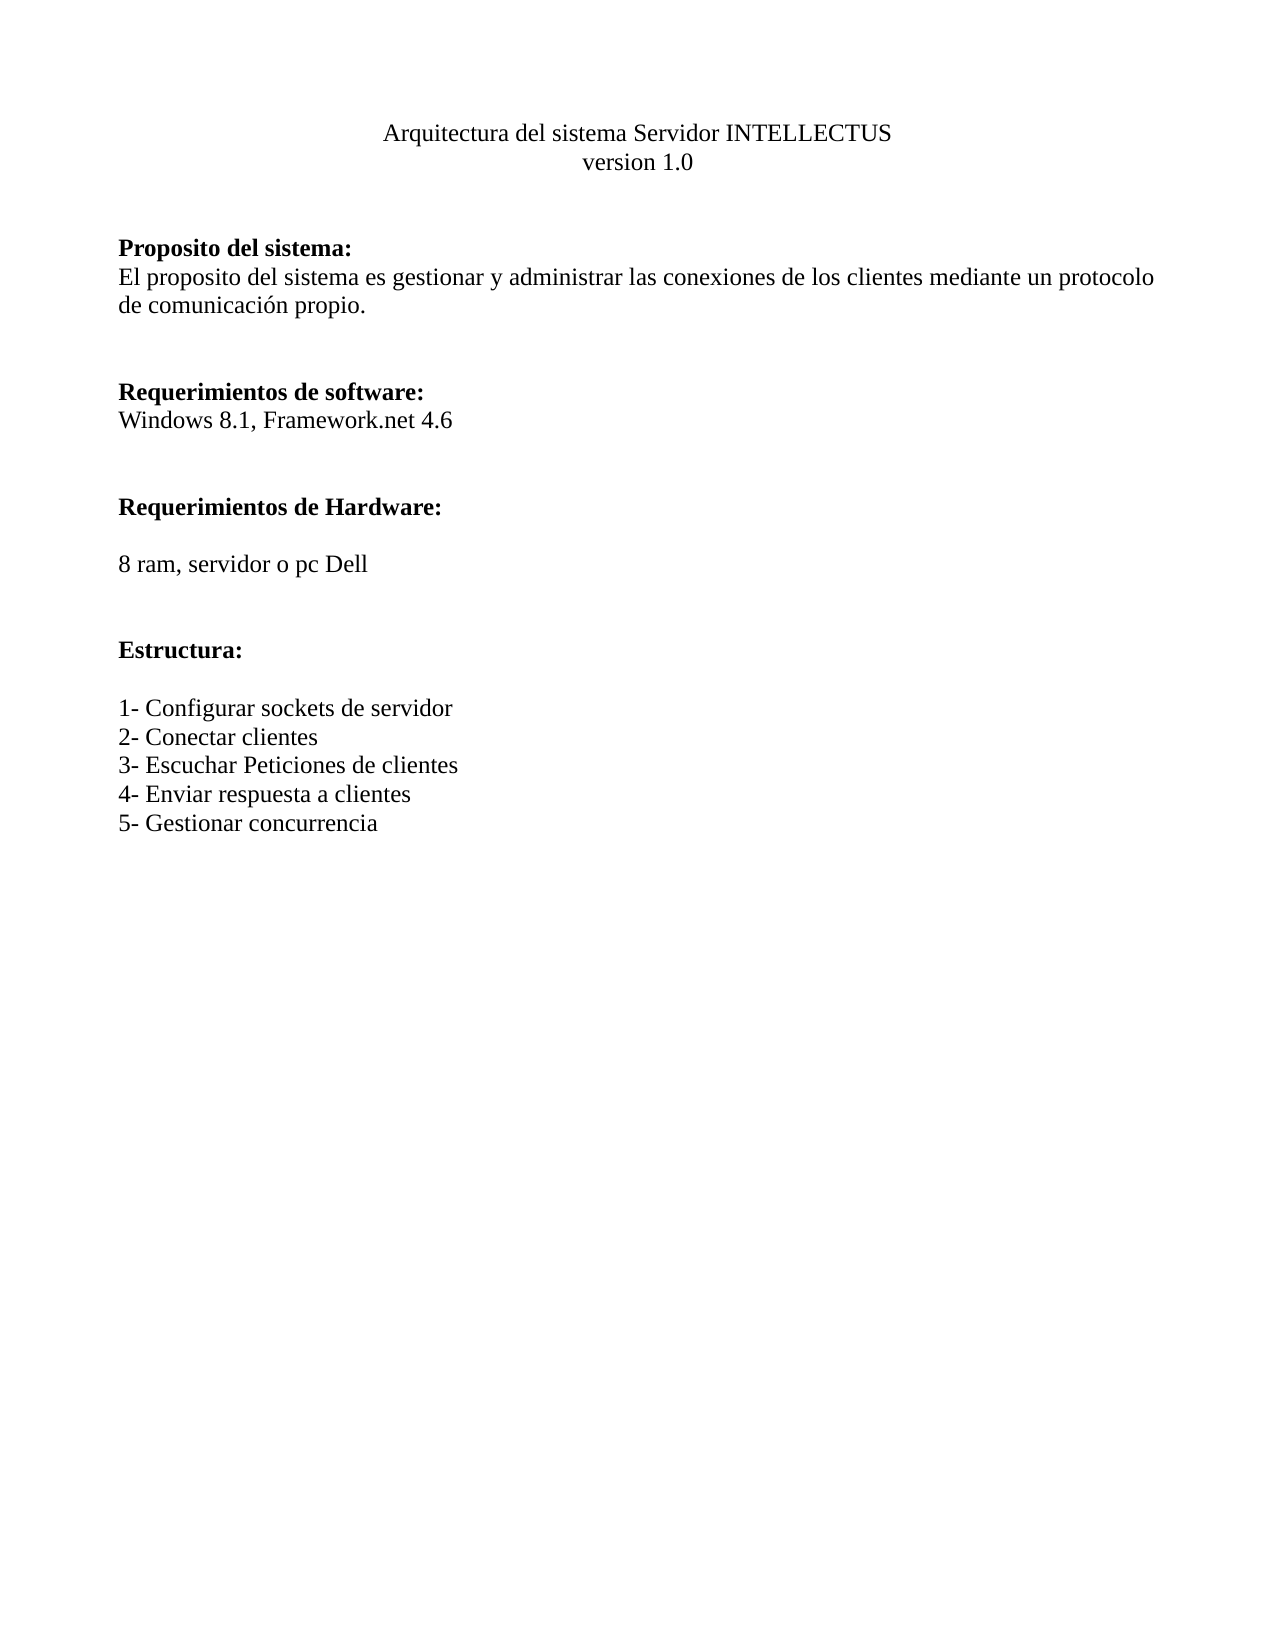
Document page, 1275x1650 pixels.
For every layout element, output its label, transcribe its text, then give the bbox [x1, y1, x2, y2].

text 8 ram, servidor o pc Dell [118, 549, 1157, 578]
text 5- Gestionar concurrencia [118, 808, 1157, 837]
text Requerimientos de Hardware: [118, 492, 1157, 521]
text Arquitectura del sistema Servidor INTELLECTUS [118, 118, 1157, 147]
text Estructura: [118, 636, 1157, 664]
text Windows 8.1, Framework.net 4.6 [118, 406, 1157, 434]
text version 1.0 [118, 147, 1157, 176]
text 2- Conectar clientes [118, 722, 1157, 751]
text 4- Enviar respuesta a clientes [118, 779, 1157, 808]
text 1- Configurar sockets de servidor [118, 693, 1157, 722]
text El proposito del sistema es gestionar y administrar las conexiones de los clientes mediante un protocolo de comunicación propio. [118, 262, 1157, 319]
text Proposito del sistema: [118, 233, 1157, 262]
text Requerimientos de software: [118, 377, 1157, 406]
text 3- Escuchar Peticiones de clientes [118, 751, 1157, 779]
